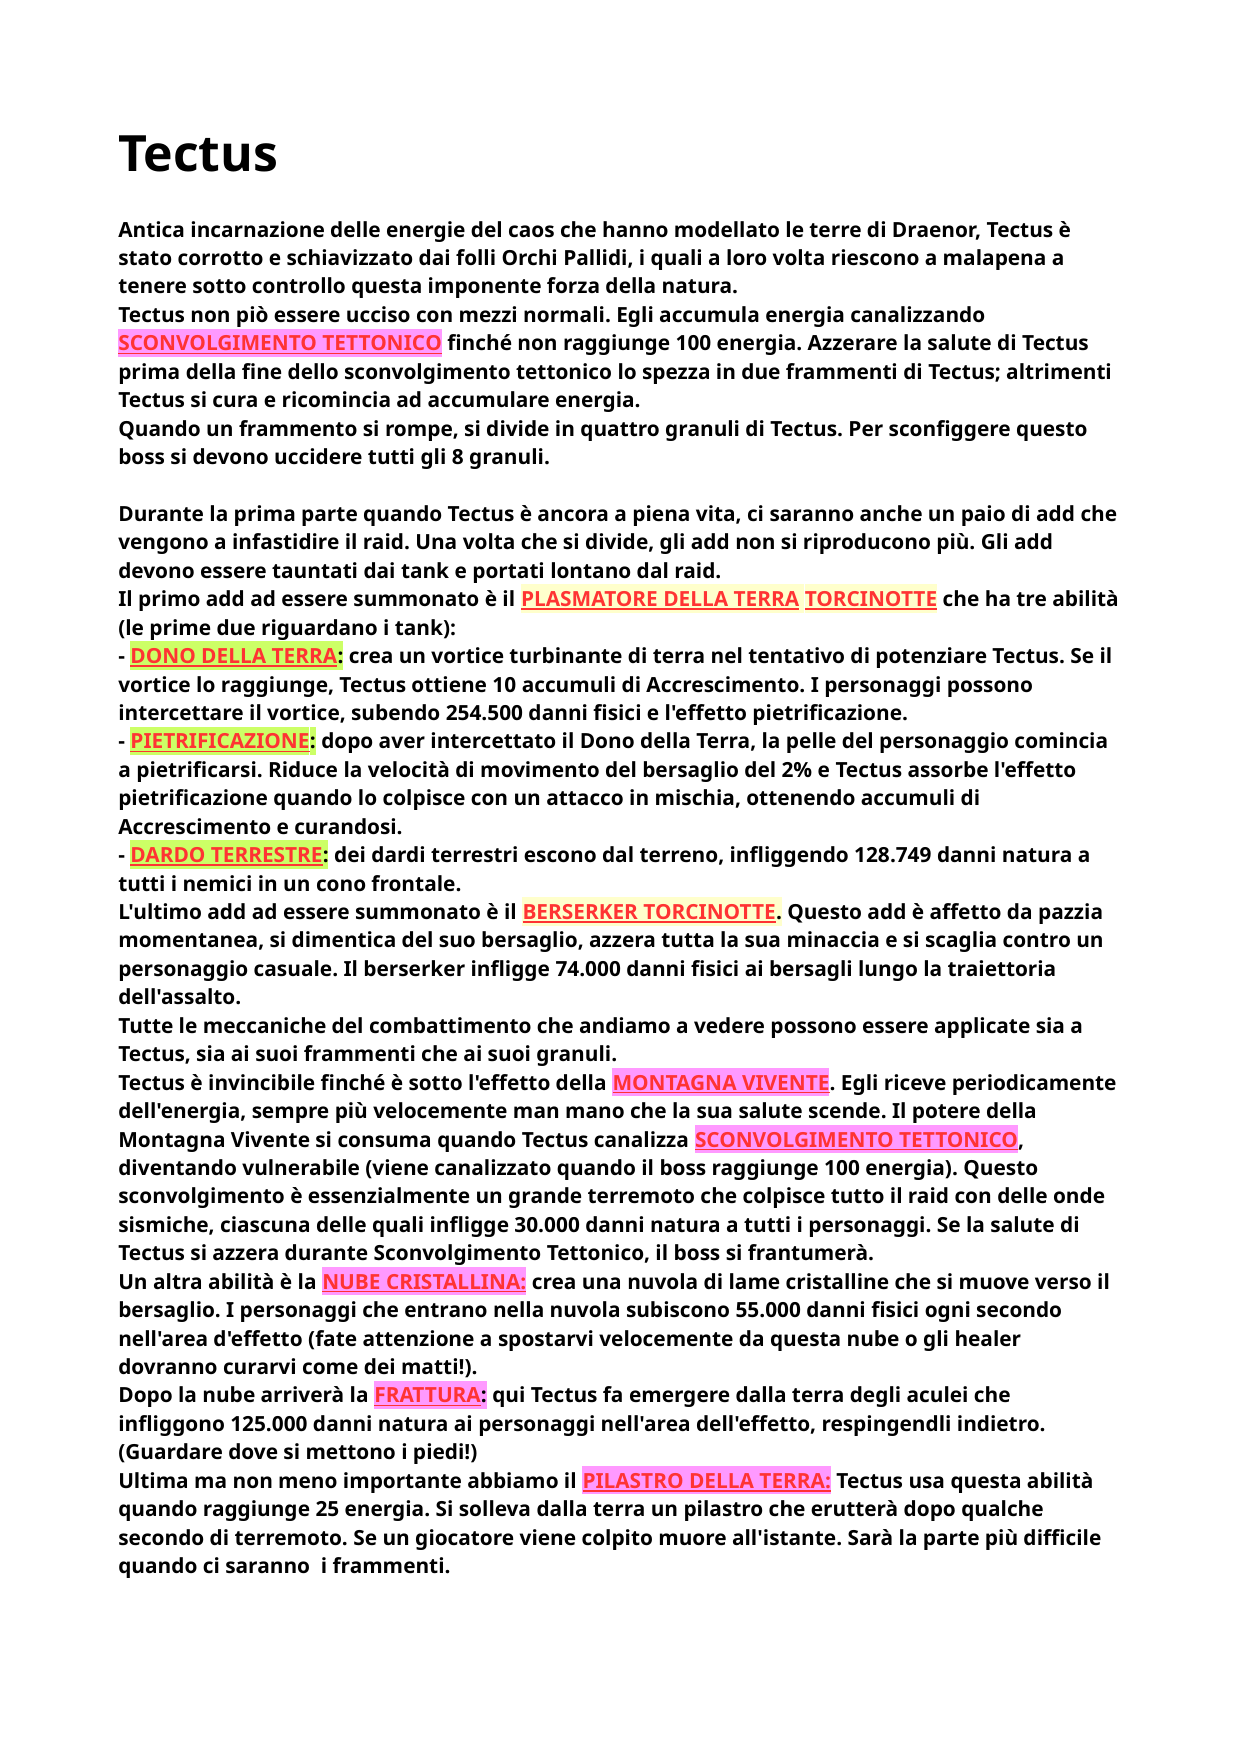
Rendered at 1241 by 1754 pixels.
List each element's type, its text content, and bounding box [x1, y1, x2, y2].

text Ultima ma non meno importante abbiamo il PILASTRO DELLA TERRA: Tectus usa questa abilità quando raggiunge 25 energia. Si solleva dalla terra un pilastro che erutterà dopo qualche secondo di terremoto. Se un giocatore viene colpito muore all'istante. Sarà la parte più difficile quando ci saranno i frammenti. [118, 1466, 1122, 1580]
text - PIETRIFICAZIONE: dopo aver intercettato il Dono della Terra, la pelle del personaggio comincia a pietrificarsi. Riduce la velocità di movimento del bersaglio del 2% e Tectus assorbe l'effetto pietrificazione quando lo colpisce con un attacco in mischia, ottenendo accumuli di Accrescimento e curandosi. [118, 727, 1122, 840]
text Tutte le meccaniche del combattimento che andiamo a vedere possono essere applicate sia a Tectus, sia ai suoi frammenti che ai suoi granuli. [118, 1011, 1122, 1068]
text Il primo add ad essere summonato è il PLASMATORE DELLA TERRA TORCINOTTE che ha tre abilità (le prime due riguardano i tank): [118, 584, 1122, 641]
text Tectus non piò essere ucciso con mezzi normali. Egli accumula energia canalizzando SCONVOLGIMENTO TETTONICO finché non raggiunge 100 energia. Azzerare la salute di Tectus prima della fine dello sconvolgimento tettonico lo spezza in due frammenti di Tectus; altrimenti Tectus si cura e ricomincia ad accumulare energia. [118, 300, 1122, 414]
text - DONO DELLA TERRA: crea un vortice turbinante di terra nel tentativo di potenziare Tectus. Se il vortice lo raggiunge, Tectus ottiene 10 accumuli di Accrescimento. I personaggi possono intercettare il vortice, subendo 254.500 danni fisici e l'effetto pietrificazione. [118, 641, 1122, 727]
text Un altra abilità è la NUBE CRISTALLINA: crea una nuvola di lame cristalline che si muove verso il bersaglio. I personaggi che entrano nella nuvola subiscono 55.000 danni fisici ogni secondo nell'area d'effetto (fate attenzione a spostarvi velocemente da questa nube o gli healer dovranno curarvi come dei matti!). [118, 1267, 1122, 1381]
text Dopo la nube arriverà la FRATTURA: qui Tectus fa emergere dalla terra degli aculei che infliggono 125.000 danni natura ai personaggi nell'area dell'effetto, respingendli indietro. (Guardare dove si mettono i piedi!) [118, 1381, 1122, 1466]
text L'ultimo add ad essere summonato è il BERSERKER TORCINOTTE. Questo add è affetto da pazzia momentanea, si dimentica del suo bersaglio, azzera tutta la sua minaccia e si scaglia contro un personaggio casuale. Il berserker infligge 74.000 danni fisici ai bersagli lungo la traiettoria dell'assalto. [118, 897, 1122, 1011]
text Tectus [118, 118, 1122, 186]
text Tectus è invincibile finché è sotto l'effetto della MONTAGNA VIVENTE. Egli riceve periodicamente dell'energia, sempre più velocemente man mano che la sua salute scende. Il potere della Montagna Vivente si consuma quando Tectus canalizza SCONVOLGIMENTO TETTONICO, diventando vulnerabile (viene canalizzato quando il boss raggiunge 100 energia). Questo sconvolgimento è essenzialmente un grande terremoto che colpisce tutto il raid con delle onde sismiche, ciascuna delle quali infligge 30.000 danni natura a tutti i personaggi. Se la salute di Tectus si azzera durante Sconvolgimento Tettonico, il boss si frantumerà. [118, 1068, 1122, 1267]
text Antica incarnazione delle energie del caos che hanno modellato le terre di Draenor, Tectus è stato corrotto e schiavizzato dai folli Orchi Pallidi, i quali a loro volta riescono a malapena a tenere sotto controllo questa imponente forza della natura. [118, 215, 1122, 300]
text Quando un frammento si rompe, si divide in quattro granuli di Tectus. Per sconfiggere questo boss si devono uccidere tutti gli 8 granuli. [118, 414, 1122, 471]
text - DARDO TERRESTRE: dei dardi terrestri escono dal terreno, infliggendo 128.749 danni natura a tutti i nemici in un cono frontale. [118, 840, 1122, 897]
text Durante la prima parte quando Tectus è ancora a piena vita, ci saranno anche un paio di add che vengono a infastidire il raid. Una volta che si divide, gli add non si riproducono più. Gli add devono essere tauntati dai tank e portati lontano dal raid. [118, 499, 1122, 584]
